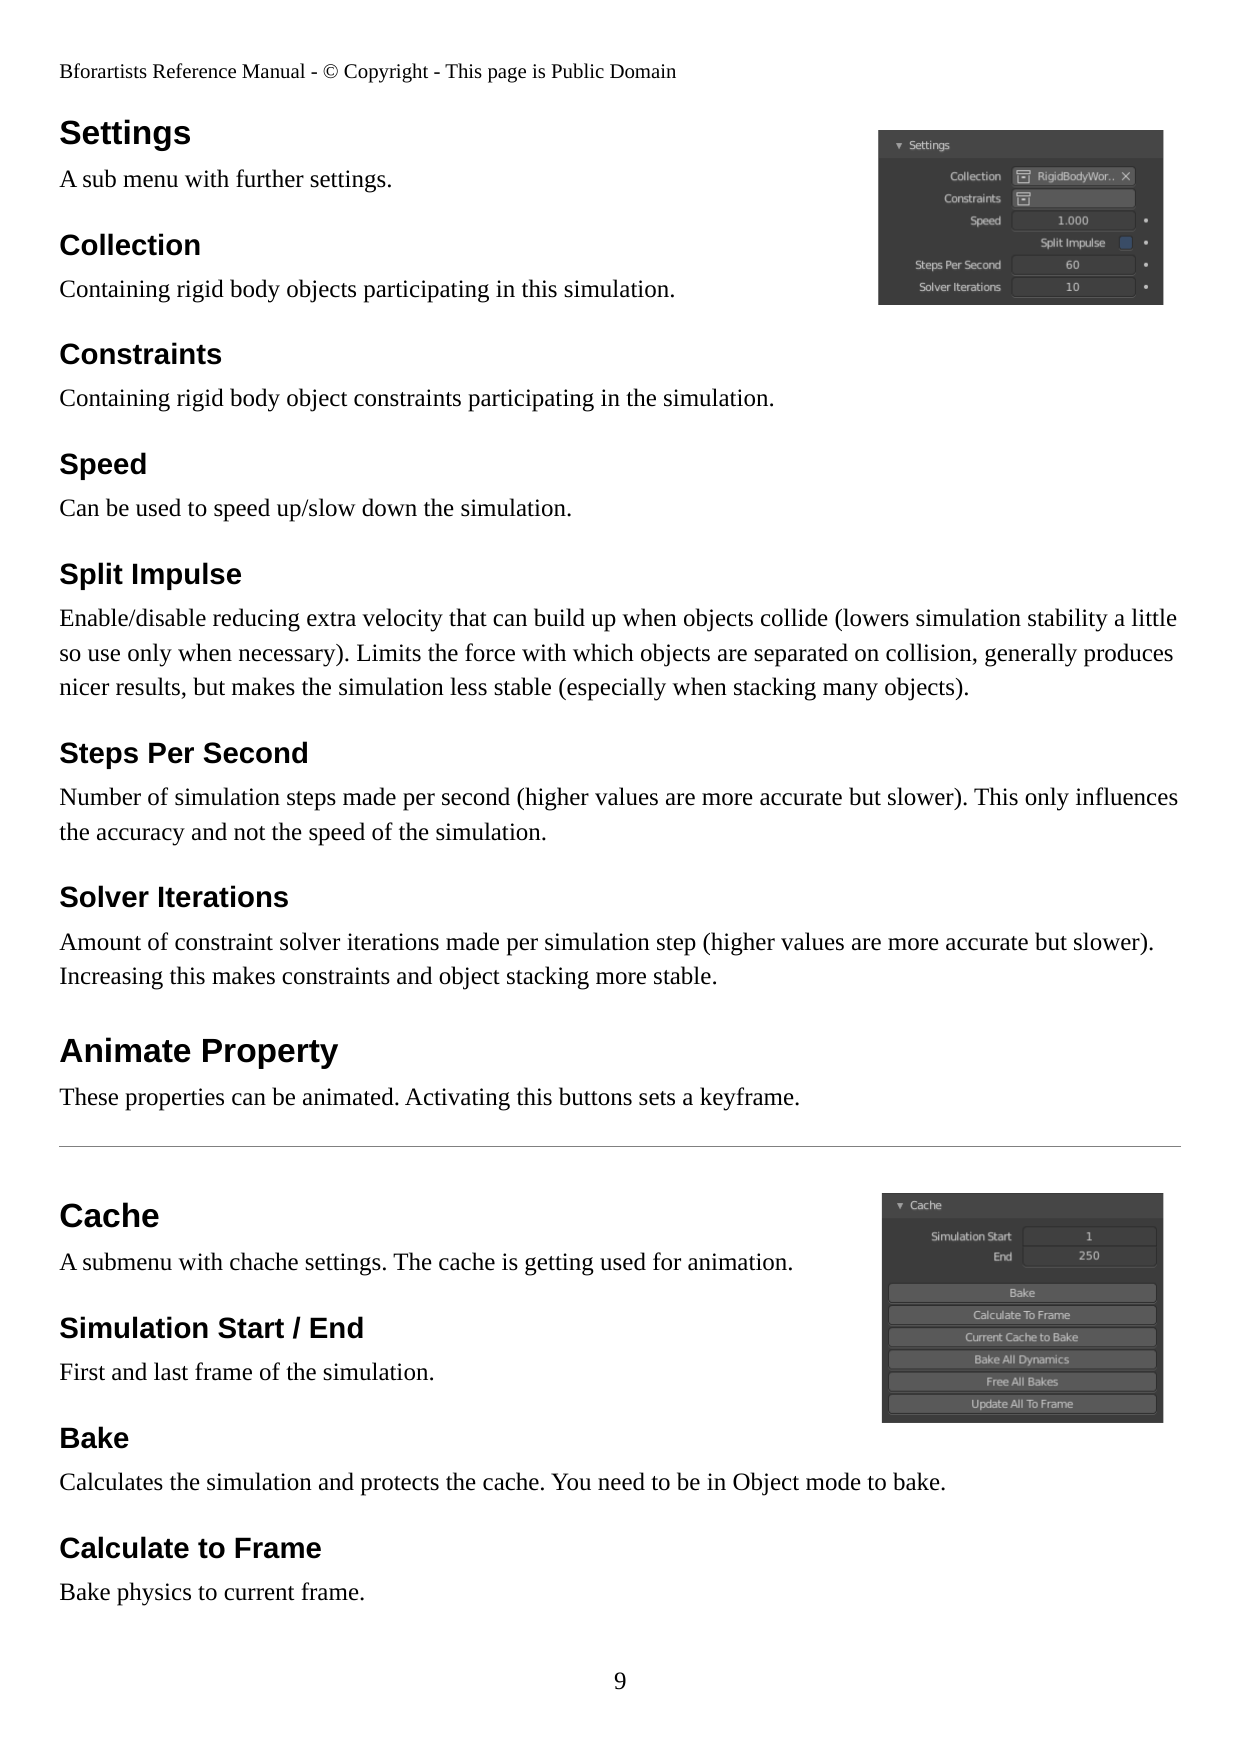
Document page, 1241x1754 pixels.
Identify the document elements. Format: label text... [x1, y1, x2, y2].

subtitle Steps Per Second [59, 736, 1181, 770]
subtitle [1164, 1311, 1181, 1345]
text Containing rigid body object constraints participating in the simulation. [59, 383, 1181, 412]
text First and last frame of the simulation. [59, 1357, 881, 1386]
picture [881, 1193, 1164, 1423]
subtitle Simulation Start / End [59, 1311, 881, 1345]
subtitle Bake [59, 1421, 1181, 1454]
text Containing rigid body objects participating in this simulation. [59, 274, 878, 302]
text Enable/disable reducing extra velocity that can build up when objects collide (lowers simulation stability a little so use only when necessary). Limits the force with which objects are separated on collision, generally produces nicer results, but makes the simulation less stable (especially when stacking many objects). [59, 603, 1181, 701]
subtitle Solver Iterations [59, 880, 1181, 914]
subtitle Split Impulse [59, 557, 1181, 591]
text A submenu with chache settings. The cache is getting used for animation. [59, 1247, 881, 1276]
subtitle Settings [59, 113, 1181, 151]
text Calculates the simulation and protects the cache. You need to be in Object mode to bake. [59, 1467, 1181, 1496]
subtitle Collection [59, 227, 878, 261]
subtitle Cache [59, 1196, 881, 1235]
text Number of simulation steps made per second (higher values are more accurate but slower). This only influences the accuracy and not the speed of the simulation. [59, 782, 1181, 845]
text Bake physics to current frame. [59, 1577, 1181, 1606]
subtitle Constraints [59, 337, 1181, 371]
text These properties can be animated. Activating this buttons sets a keyframe. [59, 1082, 1181, 1111]
picture [878, 130, 1164, 305]
text Can be used to speed up/slow down the simulation. [59, 493, 1181, 522]
text A sub menu with further settings. [59, 164, 878, 192]
subtitle Animate Property [59, 1031, 1181, 1069]
subtitle Speed [59, 447, 1181, 481]
subtitle [1164, 227, 1181, 261]
subtitle [1164, 1196, 1181, 1235]
text Amount of constraint solver iterations made per simulation step (higher values are more accurate but slower). Increasing this makes constraints and object stacking more stable. [59, 927, 1181, 990]
subtitle Calculate to Frame [59, 1531, 1181, 1564]
